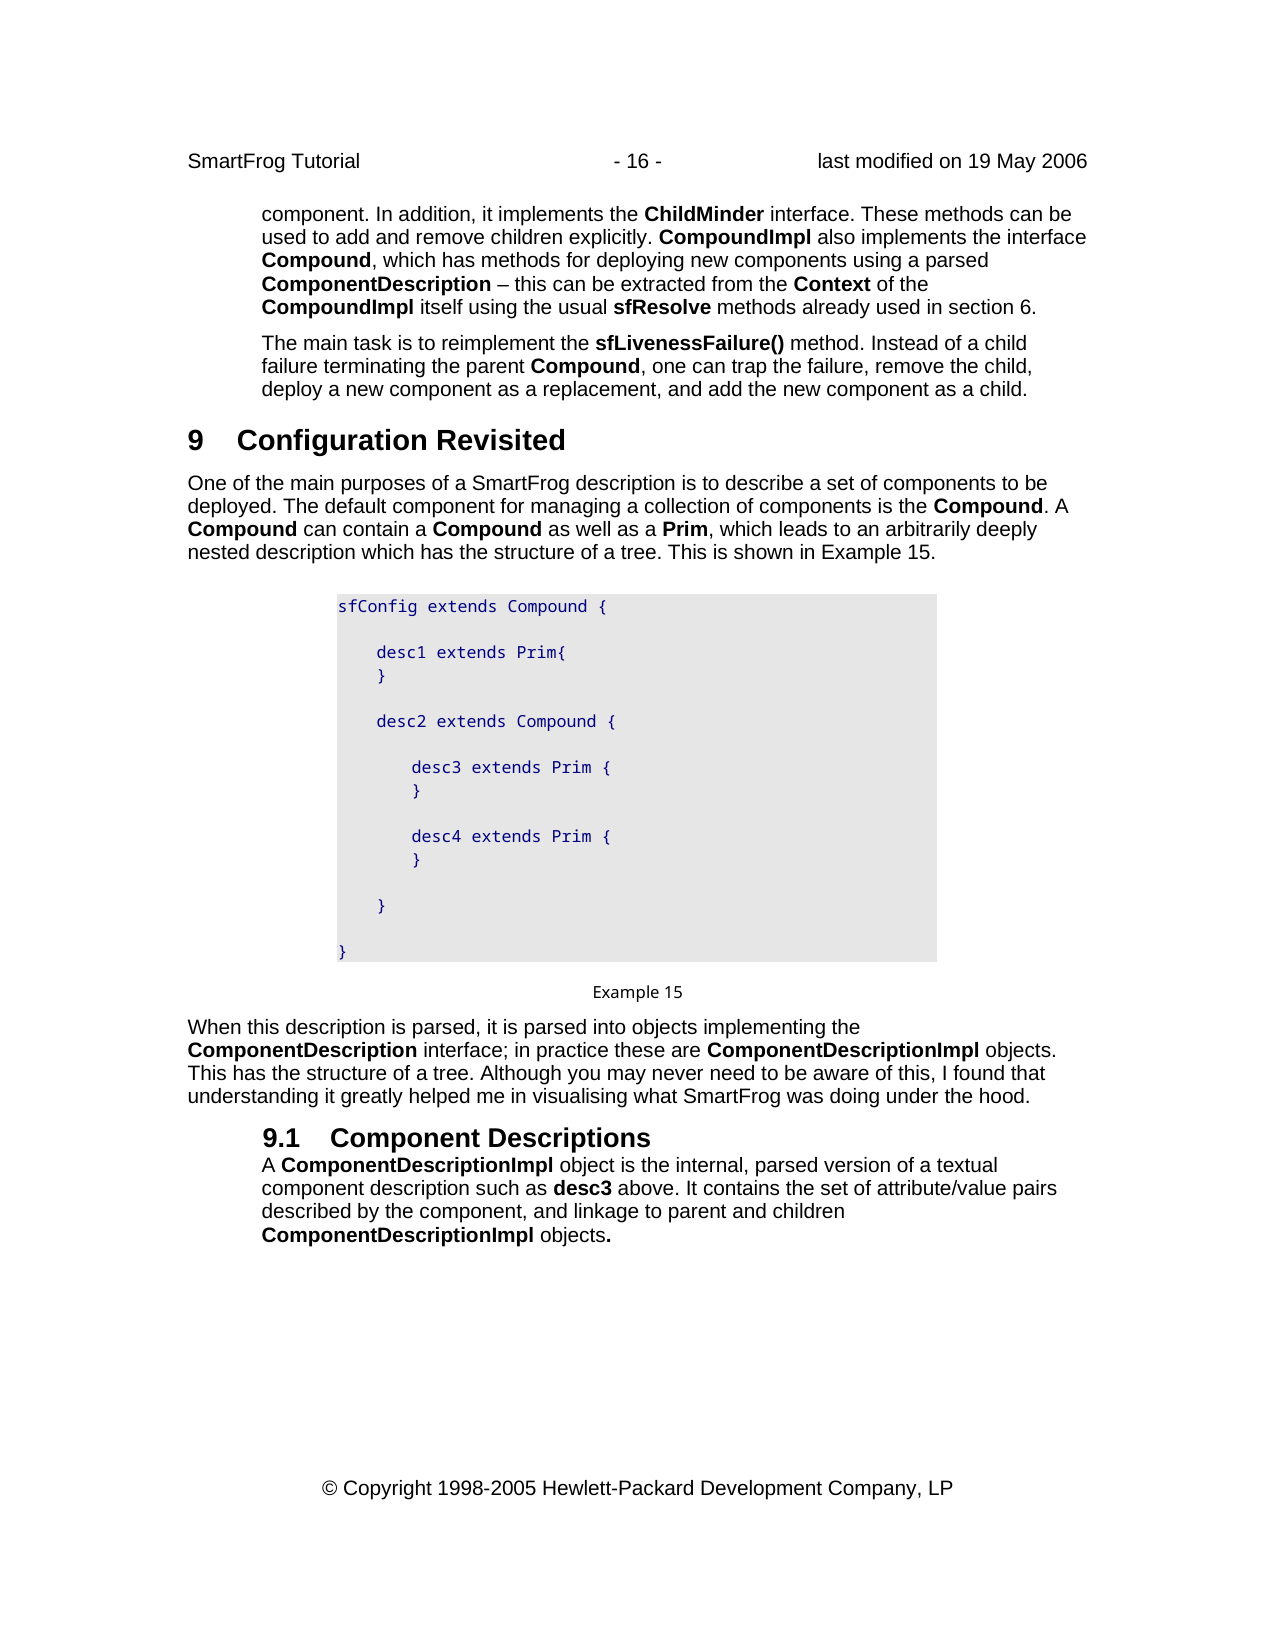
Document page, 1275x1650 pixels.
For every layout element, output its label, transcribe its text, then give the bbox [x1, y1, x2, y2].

text } [337, 778, 937, 801]
text } [337, 847, 937, 870]
text } [337, 893, 937, 916]
text The main task is to reimplement the sfLivenessFailure() method. Instead of a child failure terminating the parent Compound, one can trap the failure, remove the child, deploy a new component as a replacement, and add the new component as a child. [187, 331, 1087, 401]
text desc2 extends Compound { [337, 709, 937, 732]
text } [337, 663, 937, 686]
subtitle Configuration Revisited [187, 423, 1087, 456]
subtitle Component Descriptions [187, 1123, 1087, 1154]
text component. In addition, it implements the ChildMinder interface. These methods can be used to add and remove children explicitly. CompoundImpl also implements the interface Compound, which has methods for deploying new components using a parsed ComponentDescription – this can be extracted from the Context of the CompoundImpl itself using the usual sfResolve methods already used in section 6. [187, 203, 1087, 319]
text sfConfig extends Compound { [337, 594, 937, 617]
text Example 15 [187, 980, 1087, 1003]
text desc3 extends Prim { [337, 755, 937, 778]
text desc4 extends Prim { [337, 824, 937, 847]
text A ComponentDescriptionImpl object is the internal, parsed version of a textual component description such as desc3 above. It contains the set of attribute/value pairs described by the component, and linkage to parent and children ComponentDescriptionImpl objects. [187, 1154, 1087, 1247]
text desc1 extends Prim{ [337, 640, 937, 663]
text } [337, 939, 937, 962]
text One of the main purposes of a SmartFrog description is to describe a set of components to be deployed. The default component for managing a collection of components is the Compound. A Compound can contain a Compound as well as a Prim, which leads to an arbitrarily deeply nested description which has the structure of a tree. This is shown in Example 15. [187, 471, 1087, 564]
text When this description is parsed, it is parsed into objects implementing the ComponentDescription interface; in practice these are ComponentDescriptionImpl objects. This has the structure of a tree. Although you may never need to be aware of this, I found that understanding it greatly helped me in visualising what SmartFrog was doing under the hood. [187, 1016, 1087, 1108]
